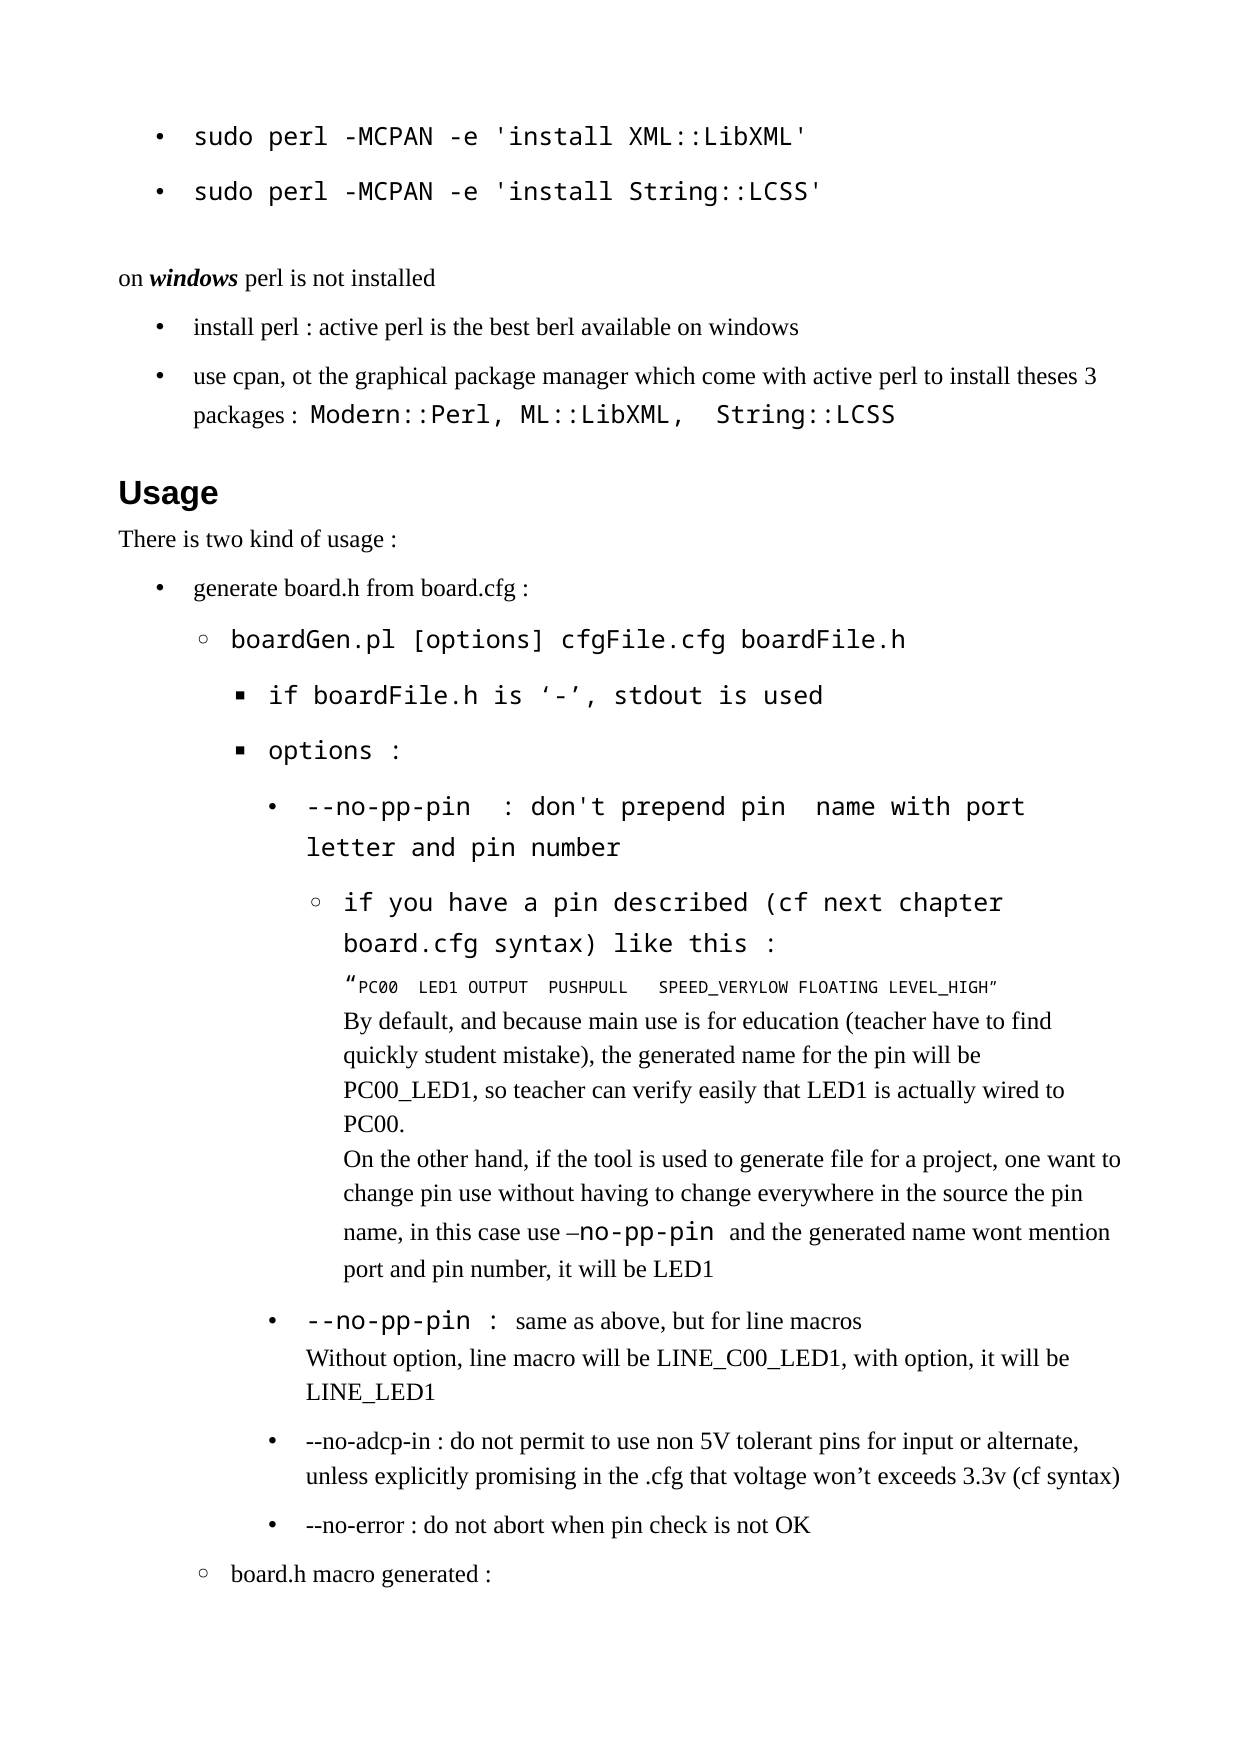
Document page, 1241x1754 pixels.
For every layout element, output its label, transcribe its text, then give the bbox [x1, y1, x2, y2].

list --no-adcp-in : do not permit to use non 5V tolerant pins for input or alternate, unless explicitly promising in the .cfg that voltage won’t exceeds 3.3v (cf syntax) [268, 1426, 1122, 1489]
list --no-error : do not abort when pin check is not OK [268, 1510, 1122, 1538]
list --no-pp-pin : same as above, but for line macros Without option, line macro will be LINE_C00_LED1, with option, it will be LINE_LED1 [268, 1303, 1122, 1406]
list if you have a pin described (cf next chapter board.cfg syntax) like this : “PC00 LED1 OUTPUT PUSHPULL SPEED_VERYLOW FLOATING LEVEL_HIGH” By default, and because main use is for education (teacher have to find quickly student mistake), the generated name for the pin will be PC00_LED1, so teacher can verify easily that LED1 is actually wired to PC00. On the other hand, if the tool is used to generate file for a project, one want to change pin use without having to change everywhere in the source the pin name, in this case use –no-pp-pin and the generated name wont mention port and pin number, it will be LED1 [306, 885, 1122, 1283]
text on windows perl is not installed [118, 263, 1122, 292]
list sudo perl -MCPAN -e 'install XML::LibXML' [156, 118, 1122, 152]
text There is two kind of usage : [118, 524, 1122, 553]
list board.h macro generated : [193, 1559, 1122, 1588]
list boardGen.pl [options] cfgFile.cfg boardFile.h [193, 622, 1122, 656]
list --no-pp-pin : don't prepend pin name with port letter and pin number [268, 788, 1122, 863]
list options : [231, 733, 1122, 767]
subtitle Usage [118, 473, 1122, 512]
list if boardFile.h is ‘-’, stdout is used [231, 678, 1122, 712]
list install perl : active perl is the best berl available on windows [156, 312, 1122, 341]
list use cpan, ot the graphical package manager which come with active perl to install theses 3 packages : Modern::Perl, ML::LibXML, String::LCSS [156, 361, 1122, 431]
list sudo perl -MCPAN -e 'install String::LCSS' [156, 173, 1122, 208]
list generate board.h from board.cfg : [156, 573, 1122, 602]
